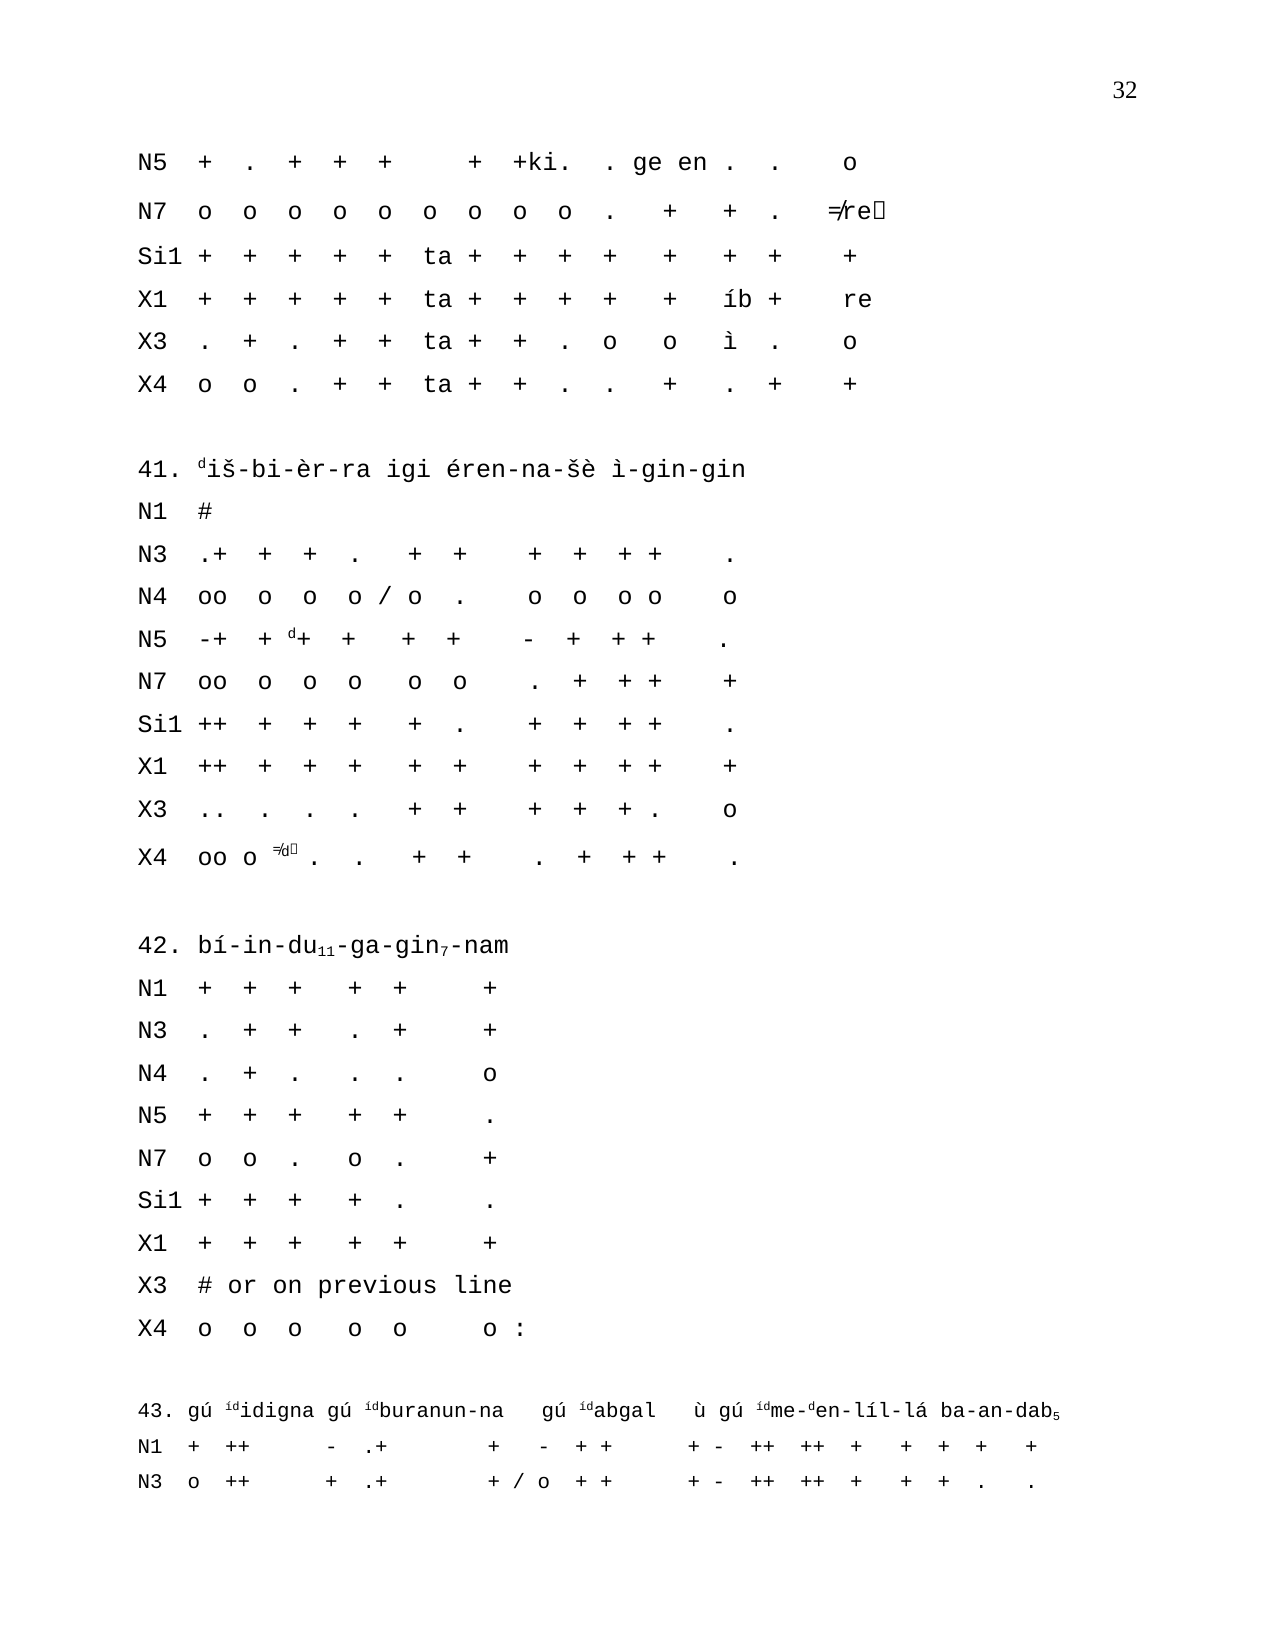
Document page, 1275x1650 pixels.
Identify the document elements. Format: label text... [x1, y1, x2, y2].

text N5 + . + + + + +ki. . ge en . . o [137, 150, 1138, 178]
text X3 . + . + + ta + + . o o ì . o [137, 329, 1138, 357]
text X1 + + + + + + [137, 1230, 1138, 1258]
text N1 + + + + + + [137, 975, 1138, 1003]
text N3 .+ + + . + + + + + + . [137, 541, 1138, 570]
text X3 .. . . . + + + + + . o [137, 796, 1138, 825]
text N7 oo o o o o o . + + + + [137, 669, 1138, 697]
text X4 o o . + + ta + + . . + . + + [137, 371, 1138, 400]
text X1 ++ + + + + + + + + + + [137, 754, 1138, 782]
text Si1 ++ + + + + . + + + + . [137, 711, 1138, 740]
text N5 -+ + d+ + + + - + + + . [137, 626, 1138, 655]
text N1 + ++ - .+ + - + + + - ++ ­++ + + + + + [137, 1436, 1138, 1459]
text X4 oo o ≠d . . + + . + + + . [137, 839, 1138, 873]
text 41. diš-bi-èr-ra igi éren-na-šè ì-gin-gin [137, 456, 1138, 485]
text N4 oo o o o / o . o o o o o [137, 584, 1138, 612]
text X1 + + + + + ta + + + + + íb + re [137, 286, 1138, 315]
text 42. bí-in-du11-ga-gin7-nam [137, 933, 1138, 961]
text N3 . + + . + + [137, 1018, 1138, 1046]
text N7 o o . o . + [137, 1145, 1138, 1173]
text X4 o o o o o o : [137, 1315, 1138, 1343]
text 43. gú ídidigna gú ídburanun-na gú ídabgal ù gú ídme-den-líl-lá ­ba-an-dab5 [137, 1400, 1138, 1424]
text N5 + + + + + . [137, 1103, 1138, 1131]
text Si1 + + + + + ta + + + + + + + + [137, 244, 1138, 272]
text N3 o ++ + .+ + / o + + + - ++ ++ + + + . . [137, 1471, 1138, 1495]
text N4 . + . . . o [137, 1060, 1138, 1088]
text Si1 + + + + . . [137, 1188, 1138, 1216]
text N1 # [137, 499, 1138, 527]
text N7 o o o o o o o o o . + + . ≠re [137, 192, 1138, 227]
text X3 # or on previous line [137, 1273, 1138, 1301]
